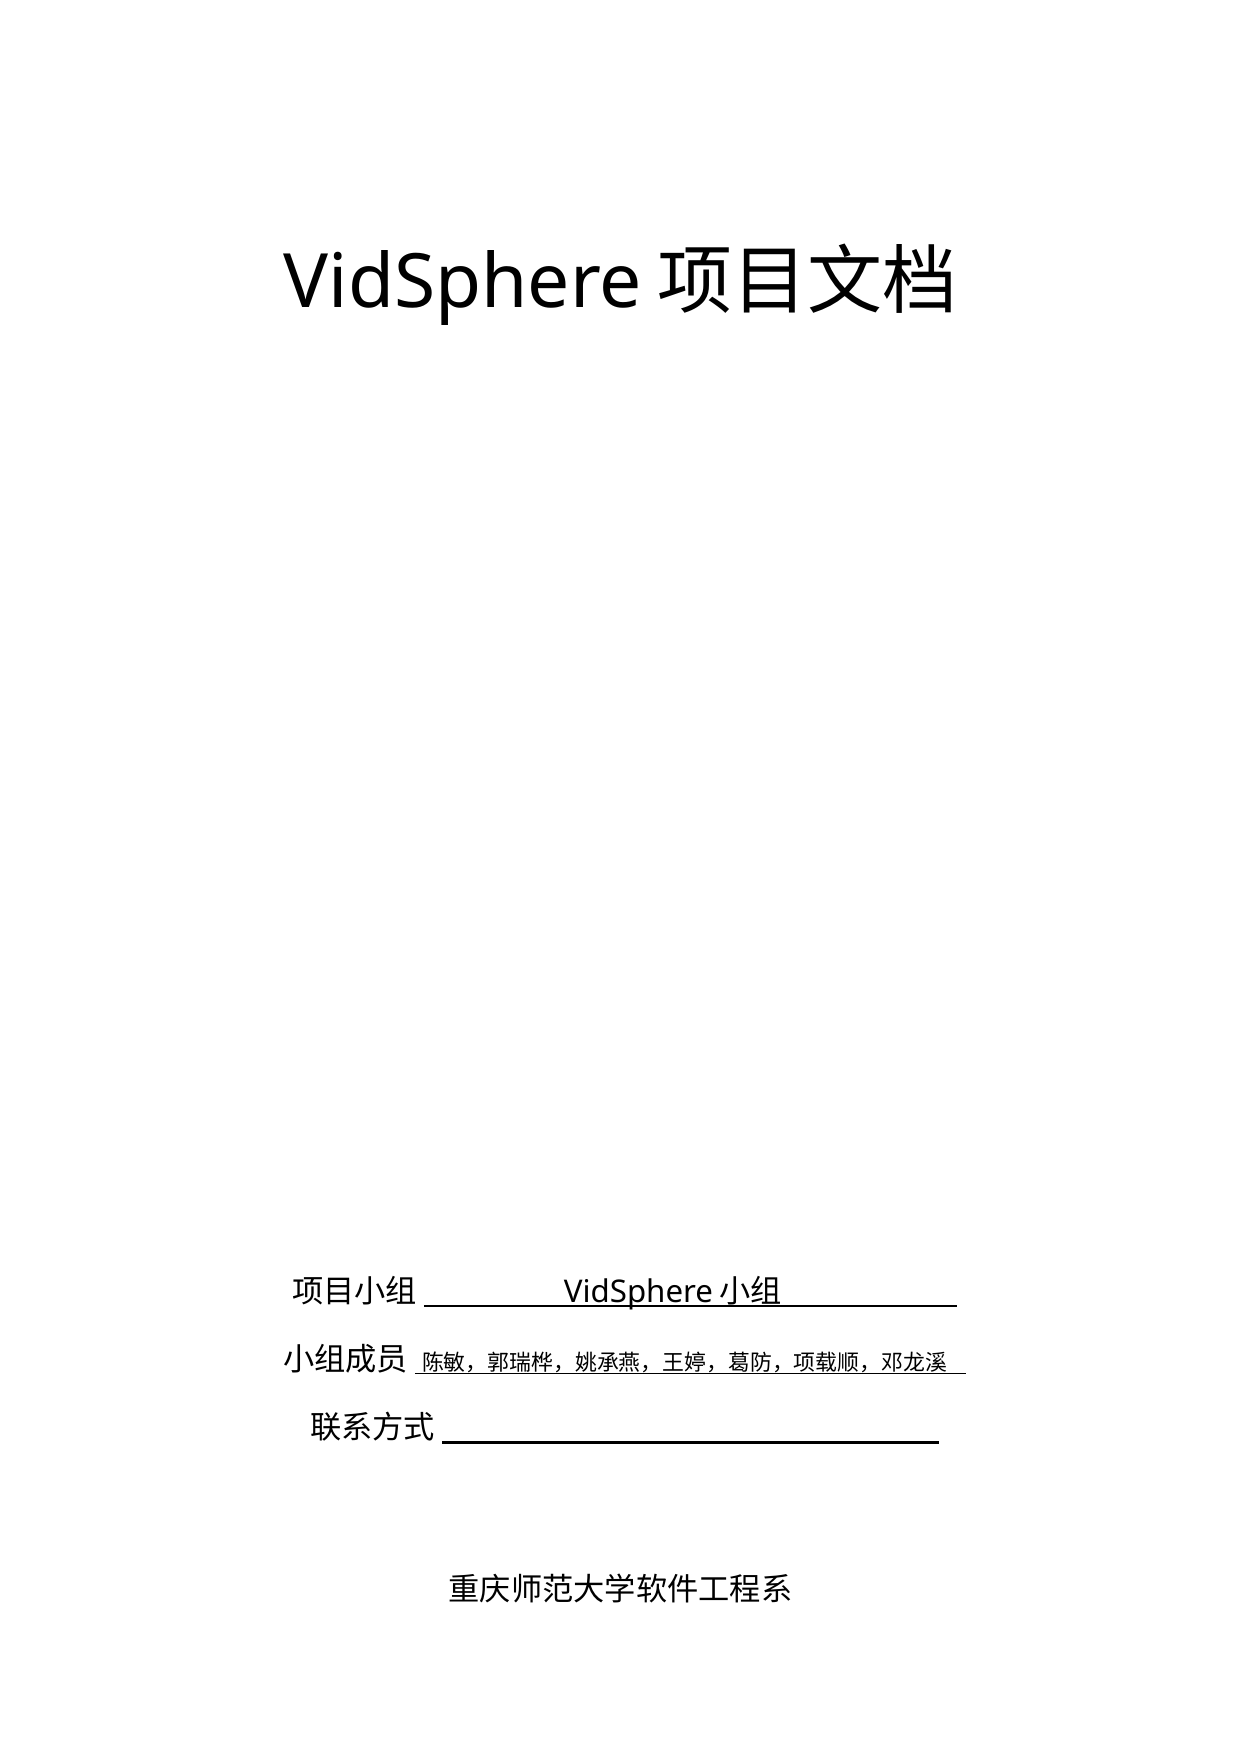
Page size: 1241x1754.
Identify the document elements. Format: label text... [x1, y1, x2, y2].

text VidSphere项目文档 [118, 220, 1122, 329]
text 重庆师范大学软件工程系 [118, 1564, 1122, 1609]
text 项目小组 VidSphere小组 [118, 1266, 1122, 1312]
text 联系方式 [118, 1403, 1122, 1448]
text 小组成员 陈敏，郭瑞桦，姚承燕，王婷，葛防，项载顺，邓龙溪 [118, 1334, 1122, 1380]
